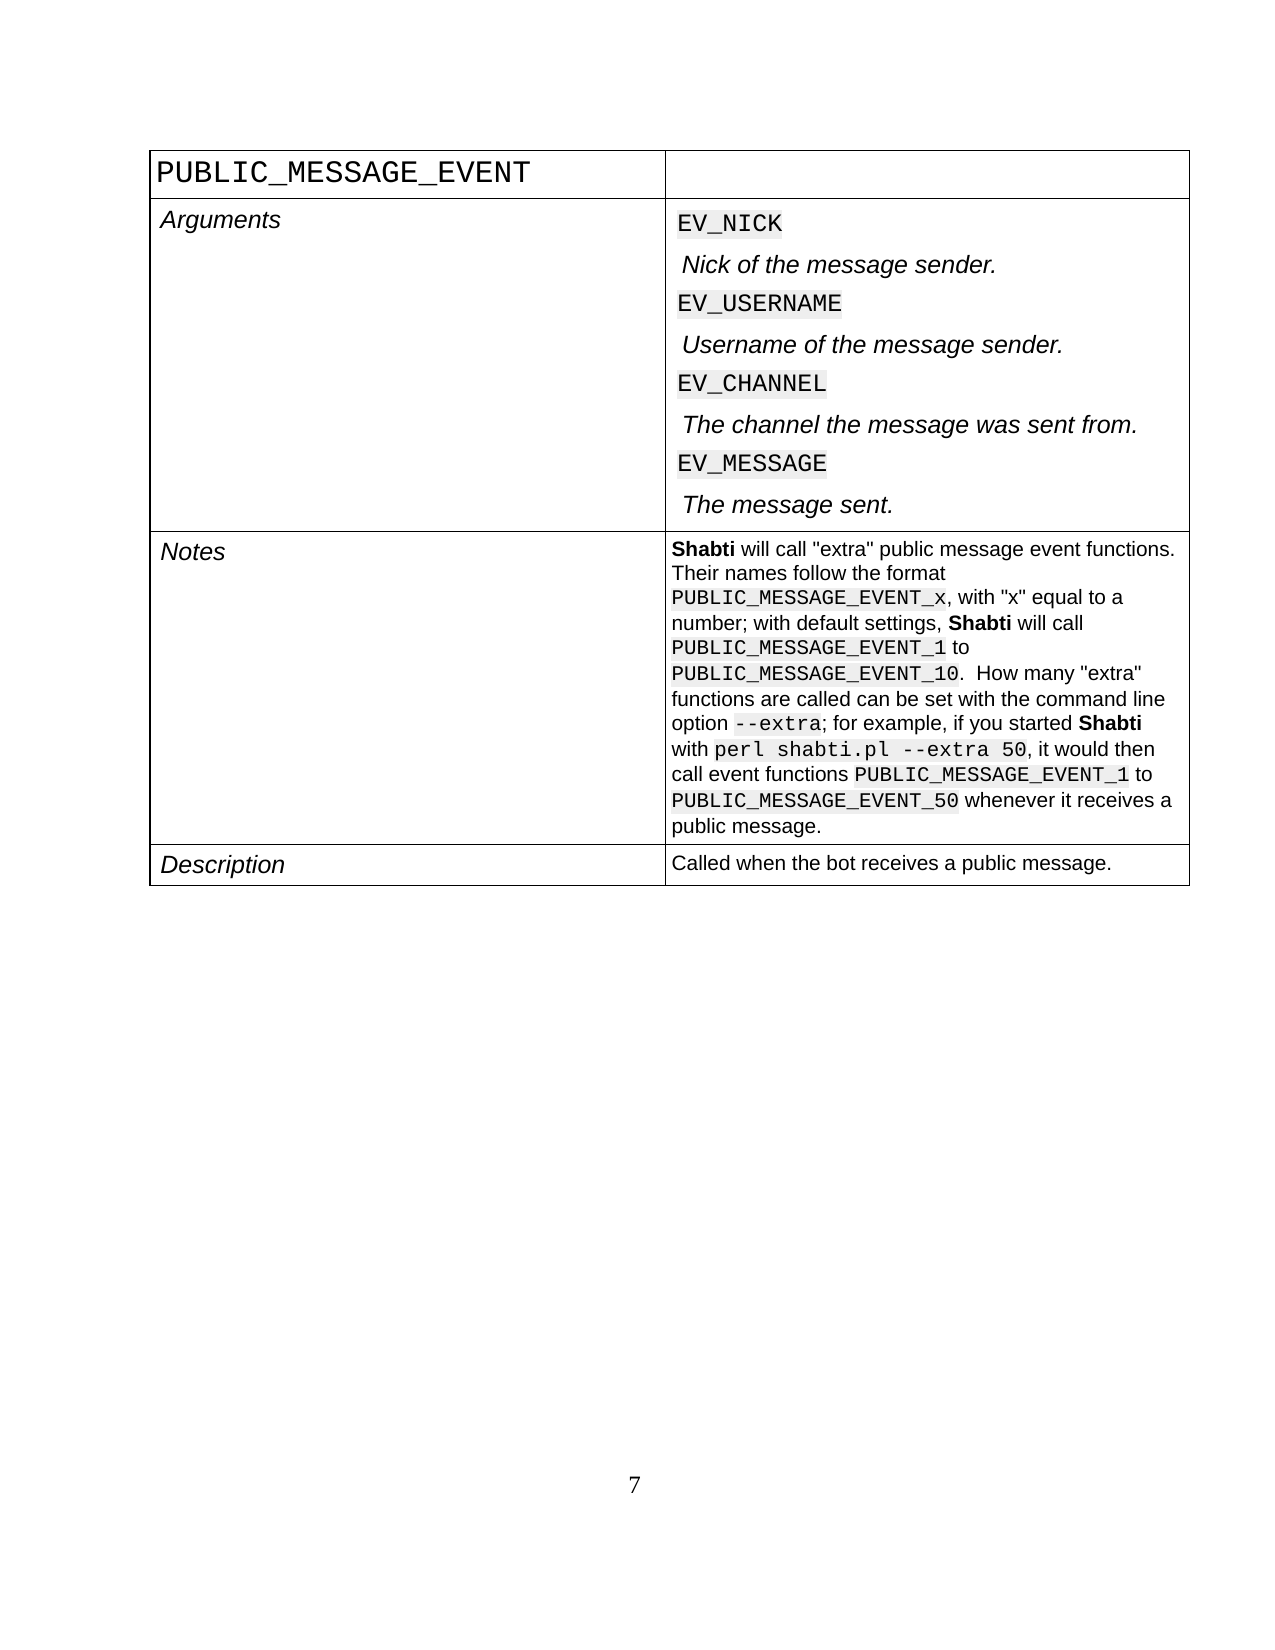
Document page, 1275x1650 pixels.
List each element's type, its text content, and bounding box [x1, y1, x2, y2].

table_cell Description [151, 845, 665, 885]
table_header PUBLIC_MESSAGE_EVENT [151, 151, 665, 198]
table_cell The channel the message was sent from. [671, 405, 1183, 445]
table_header EV_NICK [671, 205, 1183, 244]
table_header [666, 151, 1189, 198]
table_cell Username of the message sender. [671, 325, 1183, 365]
table_header EV_MESSAGE [671, 445, 1183, 484]
table_header EV_USERNAME [671, 285, 1183, 324]
table_cell [666, 199, 1189, 531]
table_cell Nick of the message sender. [671, 245, 1183, 285]
table_cell Shabti will call "extra" public message event functions. Their names follow the format PUBLIC_MESSAGE_EVENT_x, with "x" equal to a number; with default settings, Shabti will call PUBLIC_MESSAGE_EVENT_1 to PUBLIC_MESSAGE_EVENT_10. How many "extra" functions are called can be set with the command line option --extra; for example, if you started Shabti with perl shabti.pl --extra 50, it would then call event functions PUBLIC_MESSAGE_EVENT_1 to PUBLIC_MESSAGE_EVENT_50 whenever it receives a public message. [666, 532, 1189, 844]
table_cell Arguments [151, 199, 665, 531]
table_cell Notes [151, 532, 665, 844]
table_cell Called when the bot receives a public message. [666, 845, 1189, 885]
table_header EV_CHANNEL [671, 365, 1183, 404]
table_cell The message sent. [671, 485, 1183, 525]
